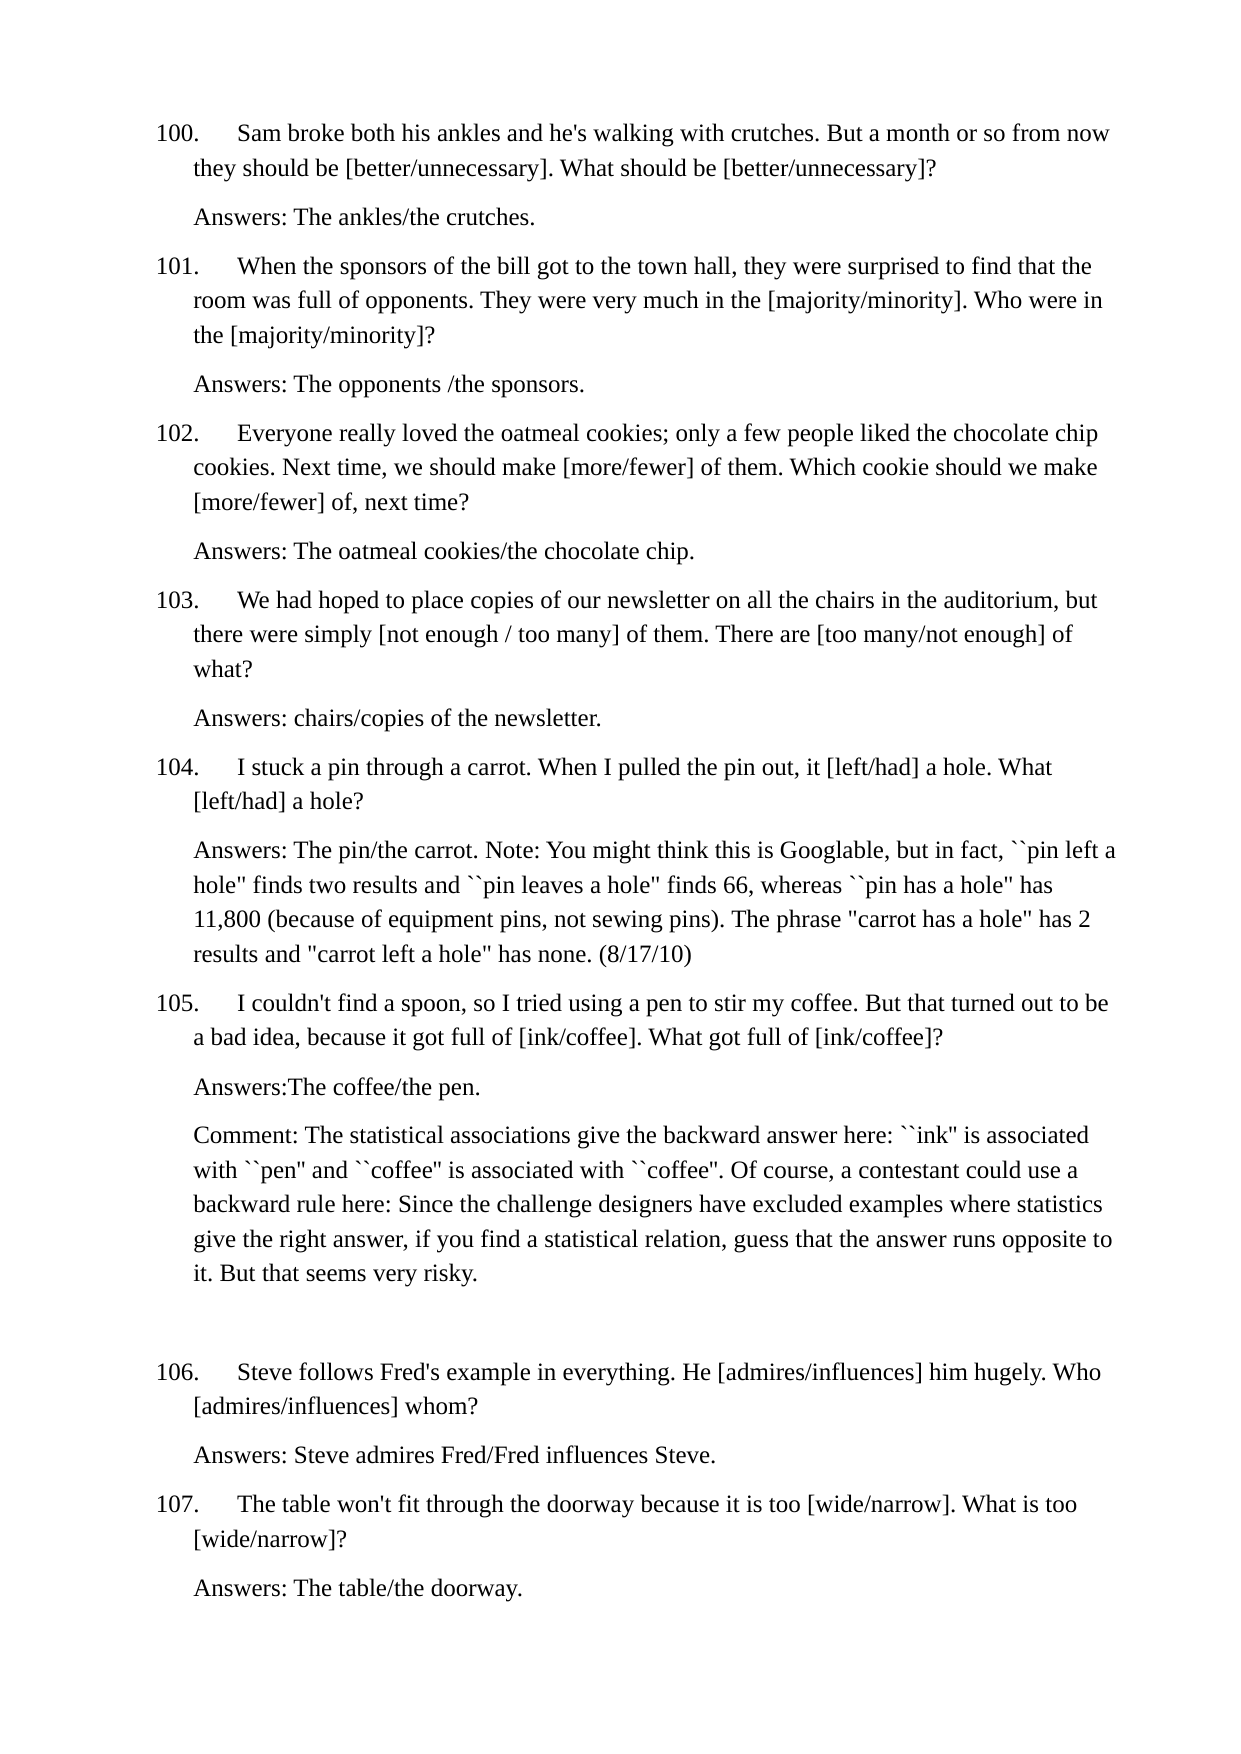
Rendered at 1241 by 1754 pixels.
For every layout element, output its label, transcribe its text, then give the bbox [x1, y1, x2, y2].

list The table won't fit through the doorway because it is too [wide/narrow]. What is too [wide/narrow]? [156, 1489, 1122, 1552]
list Answers: The table/the doorway. [156, 1573, 1122, 1602]
list I stuck a pin through a carrot. When I pulled the pin out, it [left/had] a hole. What [left/had] a hole? [156, 752, 1122, 815]
list We had hoped to place copies of our newsletter on all the chairs in the auditorium, but there were simply [not enough / too many] of them. There are [too many/not enough] of what? [156, 585, 1122, 683]
list Answers: The pin/the carrot. Note: You might think this is Googlable, but in fact, ``pin left a hole" finds two results and ``pin leaves a hole" finds 66, whereas ``pin has a hole" has 11,800 (because of equipment pins, not sewing pins). The phrase "carrot has a hole" has 2 results and "carrot left a hole" has none. (8/17/10) [156, 836, 1122, 968]
list Answers: The oatmeal cookies/the chocolate chip. [156, 536, 1122, 564]
list I couldn't find a spoon, so I tried using a pen to stir my coffee. But that turned out to be a bad idea, because it got full of [ink/coffee]. What got full of [ink/coffee]? [156, 988, 1122, 1051]
list Answers:The coffee/the pen. [156, 1072, 1122, 1100]
list Answers: chairs/copies of the newsletter. [156, 703, 1122, 732]
list Answers: Steve admires Fred/Fred influences Steve. [156, 1440, 1122, 1469]
list Sam broke both his ankles and he's walking with crutches. But a month or so from now they should be [better/unnecessary]. What should be [better/unnecessary]? [156, 118, 1122, 181]
list Steve follows Fred's example in everything. He [admires/influences] him hugely. Who [admires/influences] whom? [156, 1357, 1122, 1420]
list Comment: The statistical associations give the backward answer here: ``ink'' is associated with ``pen'' and ``coffee'' is associated with ``coffee''. Of course, a contestant could use a backward rule here: Since the challenge designers have excluded examples where statistics give the right answer, if you find a statistical relation, guess that the answer runs opposite to it. But that seems very risky. [156, 1121, 1122, 1287]
list Everyone really loved the oatmeal cookies; only a few people liked the chocolate chip cookies. Next time, we should make [more/fewer] of them. Which cookie should we make [more/fewer] of, next time? [156, 418, 1122, 516]
list Answers: The ankles/the crutches. [156, 202, 1122, 230]
list Answers: The opponents /the sponsors. [156, 369, 1122, 397]
list When the sponsors of the bill got to the town hall, they were surprised to find that the room was full of opponents. They were very much in the [majority/minority]. Who were in the [majority/minority]? [156, 251, 1122, 348]
